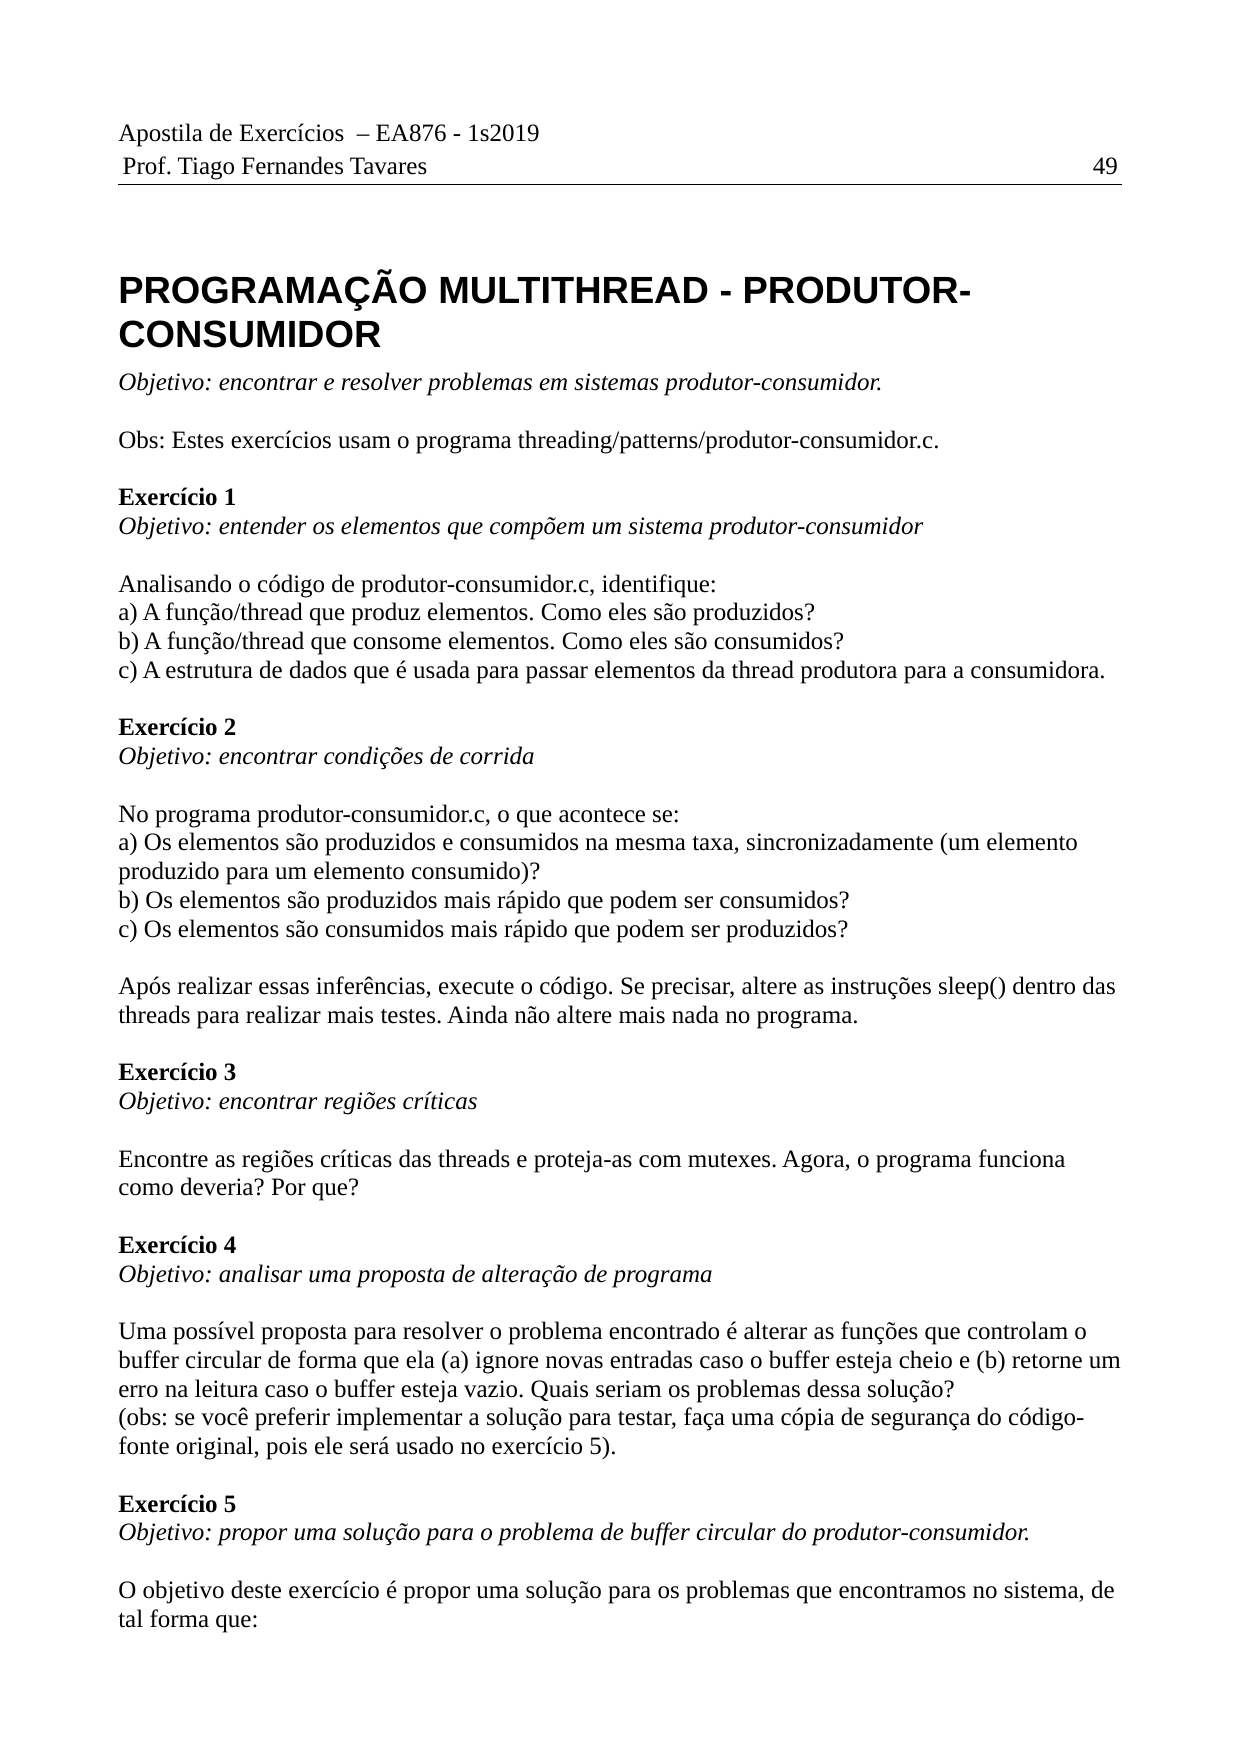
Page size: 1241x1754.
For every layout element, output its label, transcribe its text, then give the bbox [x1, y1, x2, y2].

text Analisando o código de produtor-consumidor.c, identifique: [118, 569, 1122, 597]
text Objetivo: analisar uma proposta de alteração de programa [118, 1259, 1122, 1287]
text Objetivo: entender os elementos que compõem um sistema produtor-consumidor [118, 511, 1122, 540]
text c) Os elementos são consumidos mais rápido que podem ser produzidos? [118, 914, 1122, 942]
text Objetivo: encontrar regiões críticas [118, 1086, 1122, 1115]
text a) Os elementos são produzidos e consumidos na mesma taxa, sincronizadamente (um elemento produzido para um elemento consumido)? [118, 827, 1122, 885]
text b) A função/thread que consome elementos. Como eles são consumidos? [118, 626, 1122, 655]
text Encontre as regiões críticas das threads e proteja-as com mutexes. Agora, o programa funciona como deveria? Por que? [118, 1144, 1122, 1201]
text Uma possível proposta para resolver o problema encontrado é alterar as funções que controlam o buffer circular de forma que ela (a) ignore novas entradas caso o buffer esteja cheio e (b) retorne um erro na leitura caso o buffer esteja vazio. Quais seriam os problemas dessa solução? [118, 1316, 1122, 1402]
text Obs: Estes exercícios usam o programa threading/patterns/produtor-consumidor.c. [118, 425, 1122, 454]
text Objetivo: encontrar e resolver problemas em sistemas produtor-consumidor. [118, 367, 1122, 396]
text b) Os elementos são produzidos mais rápido que podem ser consumidos? [118, 885, 1122, 914]
text O objetivo deste exercício é propor uma solução para os problemas que encontramos no sistema, de tal forma que: [118, 1575, 1122, 1632]
text c) A estrutura de dados que é usada para passar elementos da thread produtora para a consumidora. [118, 655, 1122, 684]
text Exercício 3 [118, 1057, 1122, 1086]
text Exercício 5 [118, 1489, 1122, 1517]
text Objetivo: encontrar condições de corrida [118, 741, 1122, 770]
text Objetivo: propor uma solução para o problema de buffer circular do produtor-consumidor. [118, 1517, 1122, 1546]
text (obs: se você preferir implementar a solução para testar, faça uma cópia de segurança do código-fonte original, pois ele será usado no exercício 5). [118, 1402, 1122, 1460]
text Após realizar essas inferências, execute o código. Se precisar, altere as instruções sleep() dentro das threads para realizar mais testes. Ainda não altere mais nada no programa. [118, 971, 1122, 1029]
text Exercício 2 [118, 712, 1122, 741]
text Exercício 4 [118, 1230, 1122, 1259]
text No programa produtor-consumidor.c, o que acontece se: [118, 799, 1122, 827]
subtitle PROGRAMAÇÃO MULTITHREAD - PRODUTOR-CONSUMIDOR [118, 268, 1122, 355]
text a) A função/thread que produz elementos. Como eles são produzidos? [118, 597, 1122, 626]
text Exercício 1 [118, 482, 1122, 511]
